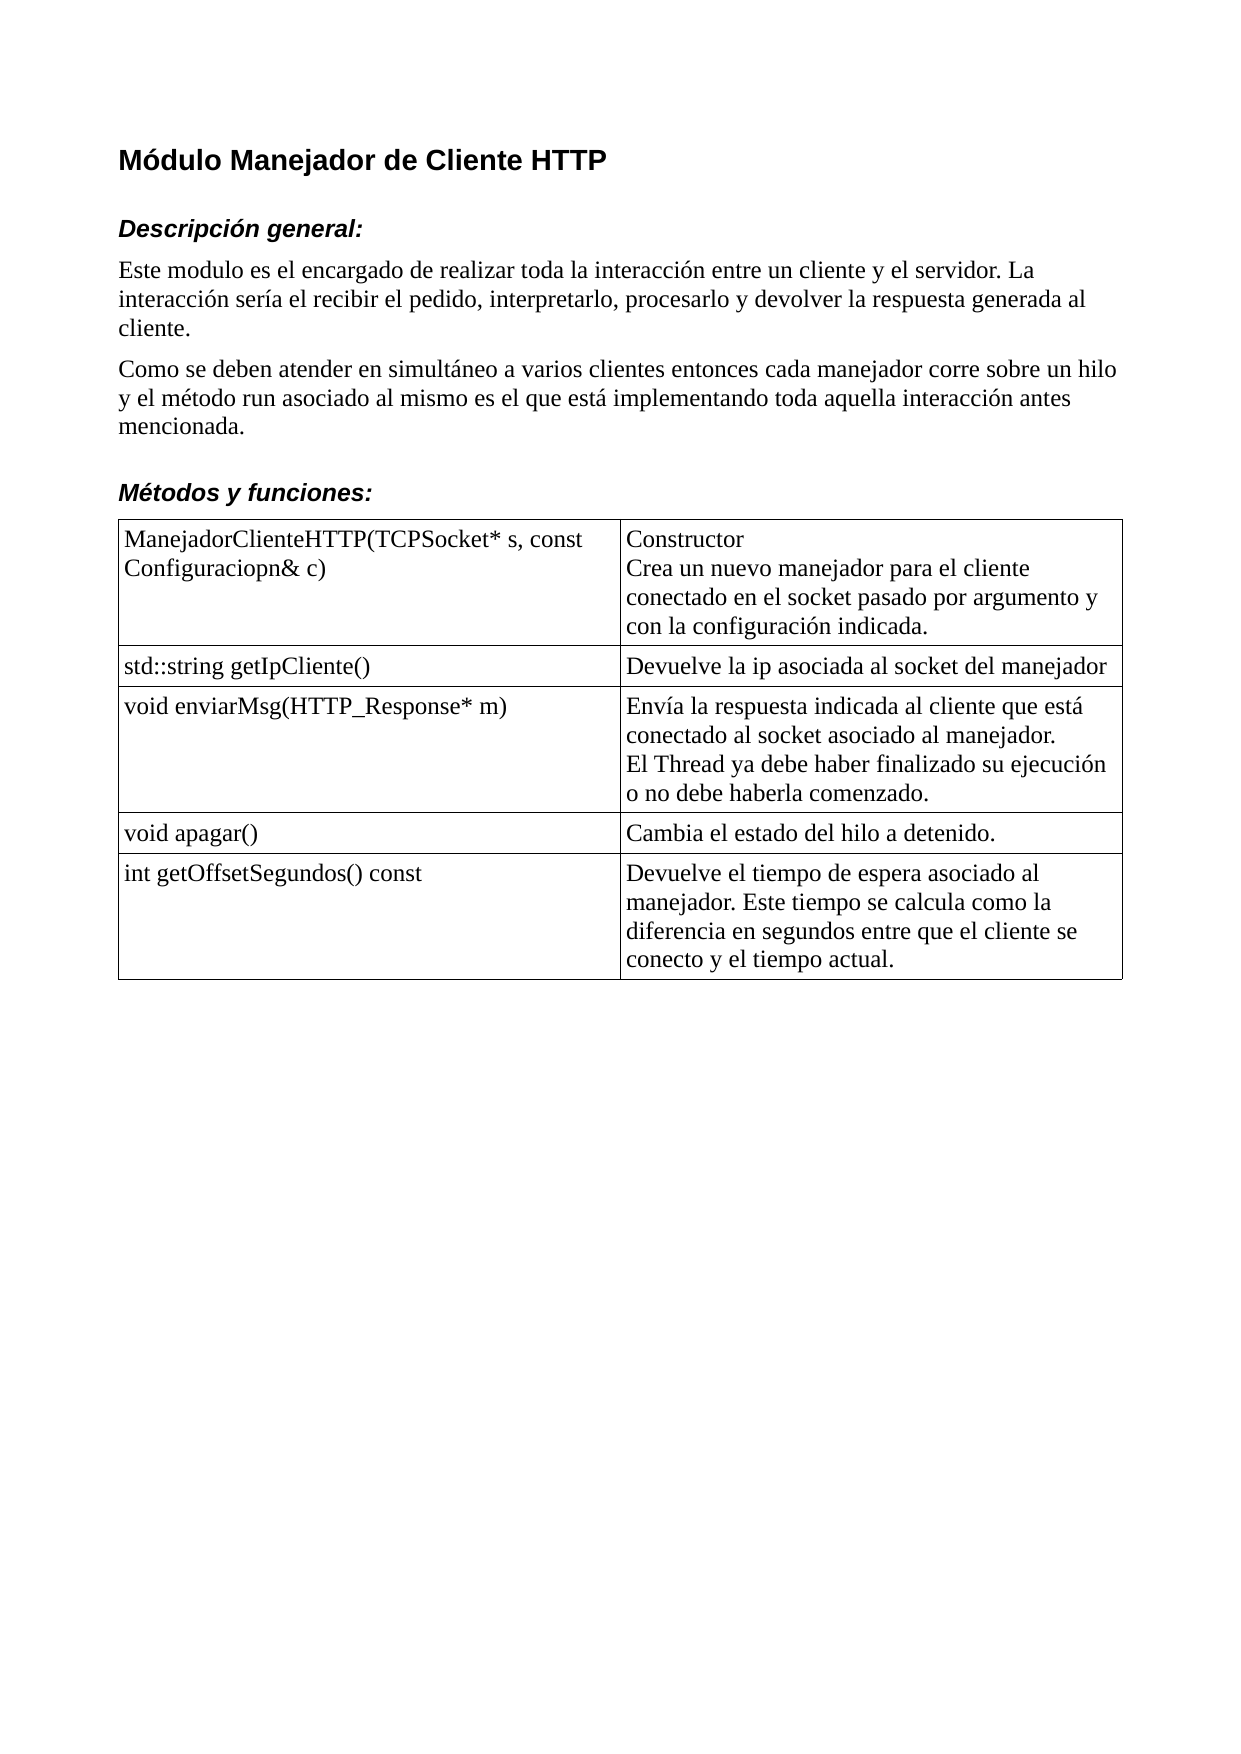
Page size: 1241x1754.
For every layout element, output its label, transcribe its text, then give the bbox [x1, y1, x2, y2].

table_header Constructor Crea un nuevo manejador para el cliente conectado en el socket pasado por argumento y con la configuración indicada. [621, 520, 1122, 645]
table_cell Cambia el estado del hilo a detenido. [621, 813, 1122, 852]
table_cell Devuelve el tiempo de espera asociado al manejador. Este tiempo se calcula como la diferencia en segundos entre que el cliente se conecto y el tiempo actual. [621, 854, 1122, 979]
table_cell int getOffsetSegundos() const [119, 854, 620, 979]
table_cell std::string getIpCliente() [119, 646, 620, 686]
subtitle Descripción general: [118, 214, 1122, 243]
table_cell void enviarMsg(HTTP_Response* m) [119, 687, 620, 812]
table_cell Devuelve la ip asociada al socket del manejador [621, 646, 1122, 686]
text Este modulo es el encargado de realizar toda la interacción entre un cliente y el servidor. La interacción sería el recibir el pedido, interpretarlo, procesarlo y devolver la respuesta generada al cliente. [118, 255, 1122, 341]
table_cell Envía la respuesta indicada al cliente que está conectado al socket asociado al manejador. El Thread ya debe haber finalizado su ejecución o no debe haberla comenzado. [621, 687, 1122, 812]
text Como se deben atender en simultáneo a varios clientes entonces cada manejador corre sobre un hilo y el método run asociado al mismo es el que está implementando toda aquella interacción antes mencionada. [118, 354, 1122, 440]
subtitle Módulo Manejador de Cliente HTTP [118, 143, 1122, 177]
table_header ManejadorClienteHTTP(TCPSocket* s, const Configuraciopn& c) [119, 520, 620, 645]
table_cell void apagar() [119, 813, 620, 852]
subtitle Métodos y funciones: [118, 478, 1122, 506]
